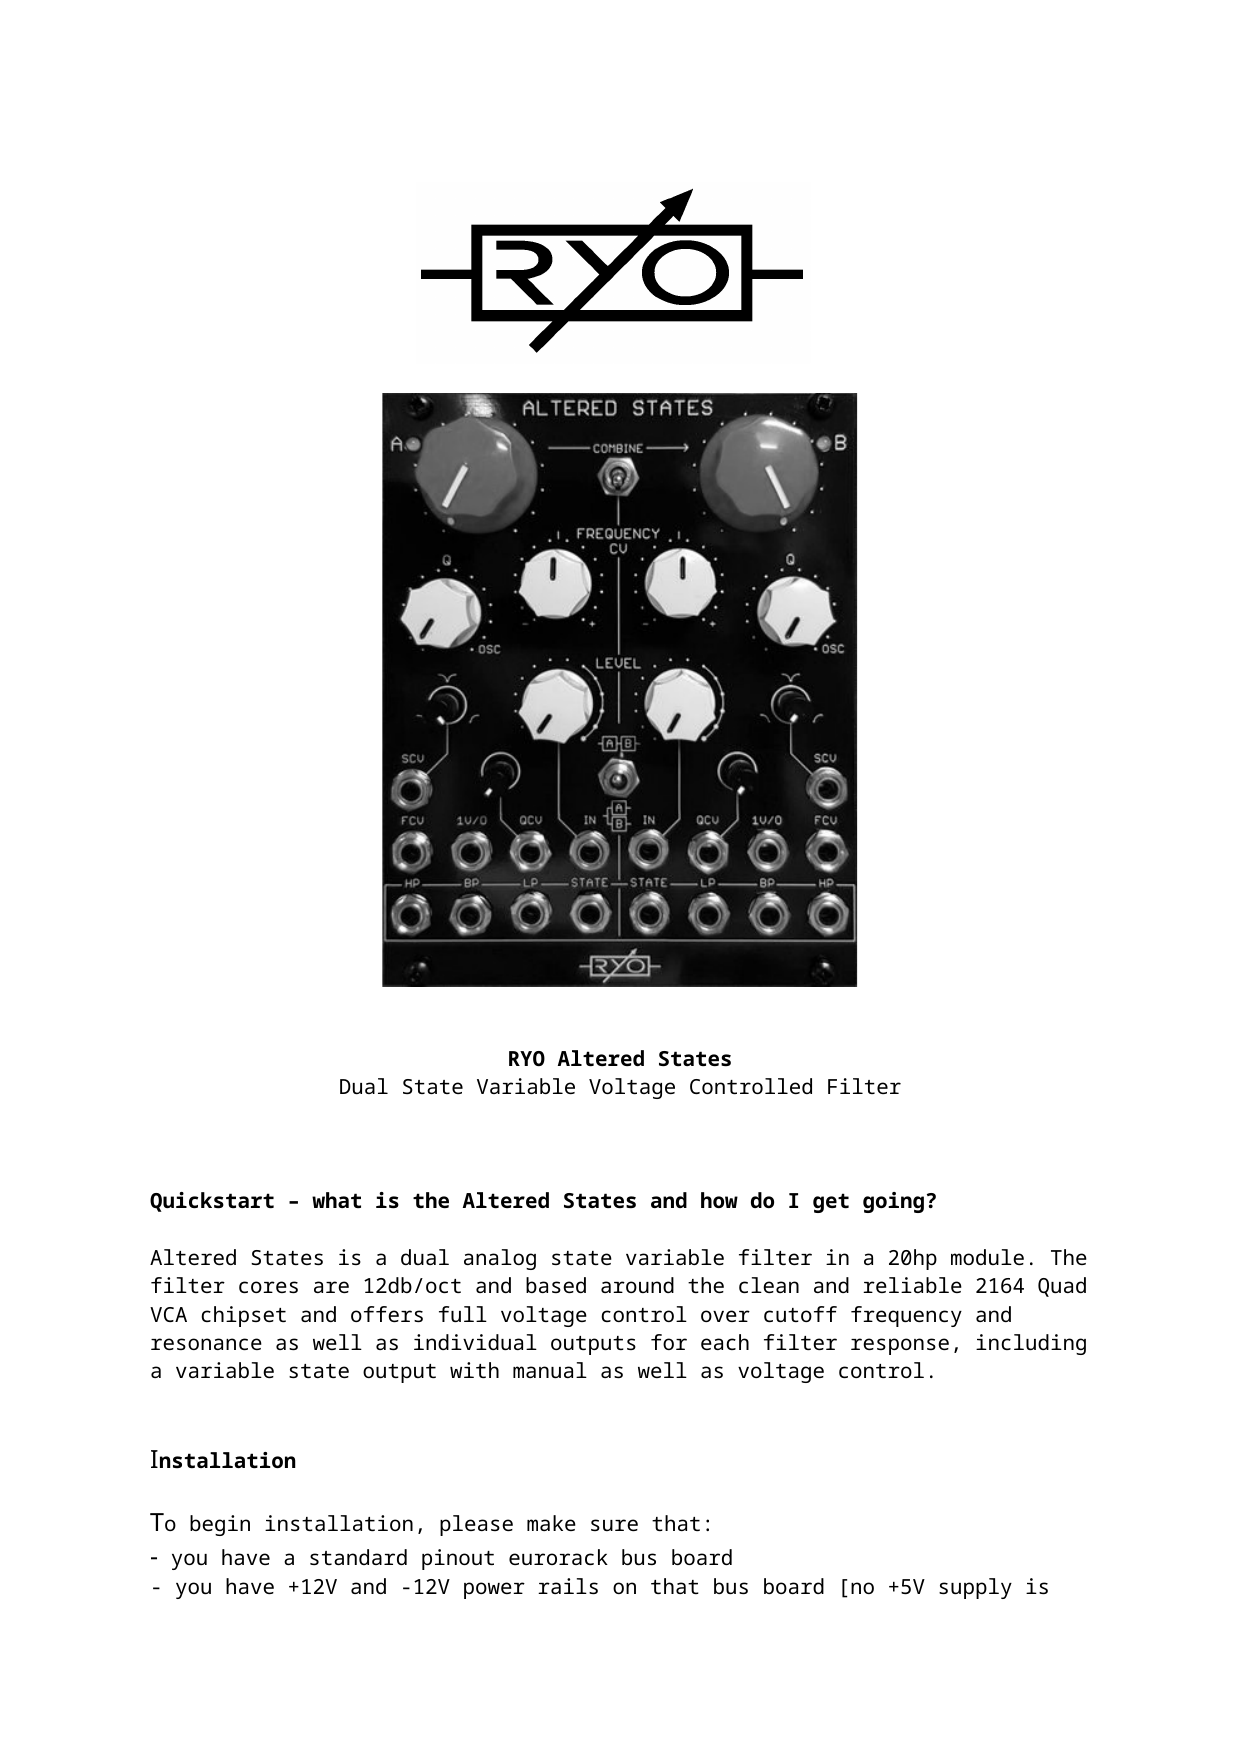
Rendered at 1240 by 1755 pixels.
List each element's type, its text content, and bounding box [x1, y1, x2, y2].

picture [416, 182, 811, 364]
picture [382, 393, 858, 987]
text Quickstart – what is the Altered States and how do I get going? [150, 1186, 1089, 1214]
text Altered States is a dual analog state variable filter in a 20hp module. The filter cores are 12db/oct and based around the clean and reliable 2164 Quad VCA chipset and offers full voltage control over cutoff frequency and resonance as well as individual outputs for each filter response, including a variable state output with manual as well as voltage control. [150, 1243, 1089, 1385]
text To begin installation, please make sure that: [150, 1504, 1089, 1538]
text Dual State Variable Voltage Controlled Filter [150, 1072, 1089, 1101]
text - you have a standard pinout eurorack bus board [150, 1538, 1089, 1572]
text - you have +12V and -12V power rails on that bus board [no +5V supply is [150, 1572, 1089, 1601]
text RYO Altered States [150, 1044, 1089, 1072]
text Installation [150, 1442, 1089, 1476]
